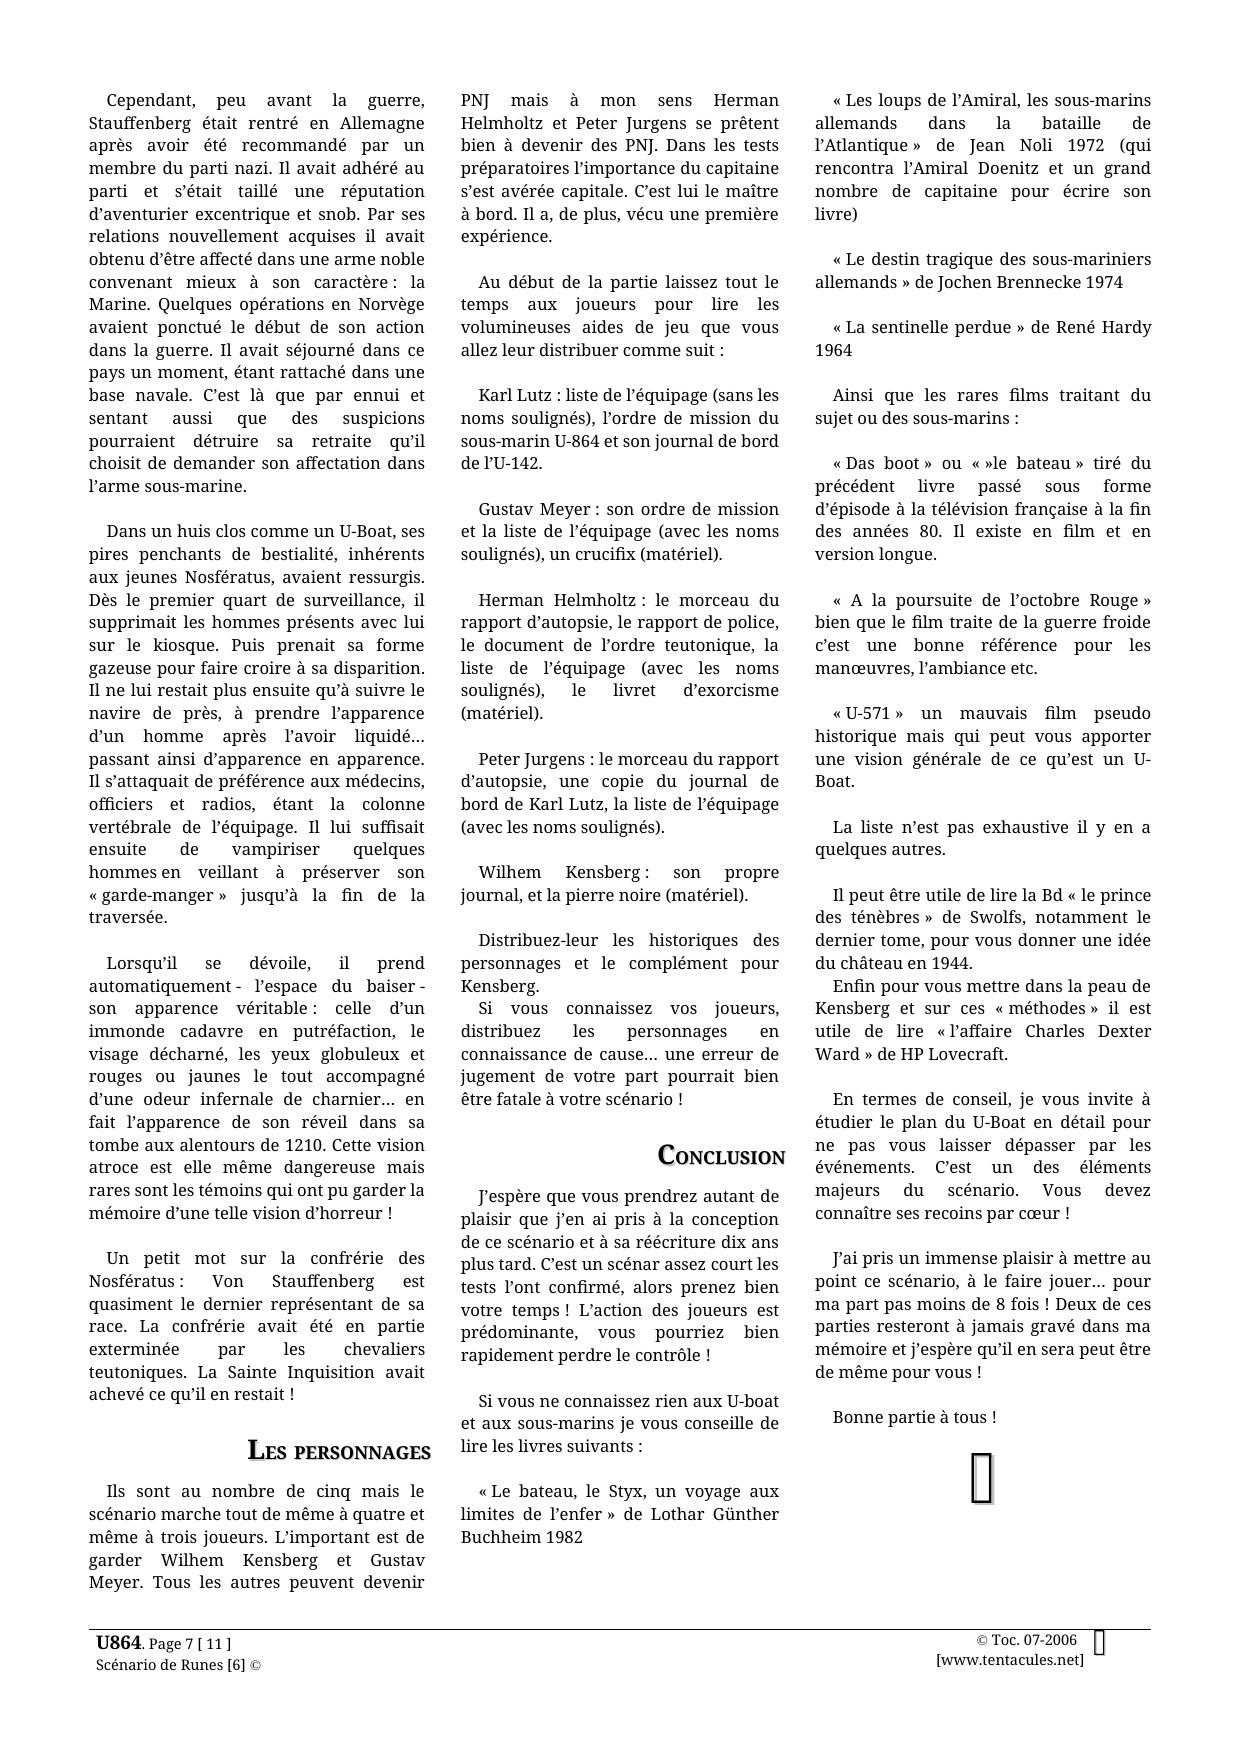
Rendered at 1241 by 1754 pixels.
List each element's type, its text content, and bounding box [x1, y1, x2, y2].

text Herman Helmholtz : le morceau du rapport d’autopsie, le rapport de police, le document de l’ordre teutonique, la liste de l’équipage (avec les noms soulignés), le livret d’exorcisme (matériel). [461, 588, 779, 724]
text Il peut être utile de lire la Bd « le prince des ténèbres » de Swolfs, notamment le dernier tome, pour vous donner une idée du château en 1944. [815, 883, 1151, 974]
text Enfin pour vous mettre dans la peau de Kensberg et sur ces « méthodes » il est utile de lire « l’affaire Charles Dexter Ward » de HP Lovecraft. [815, 974, 1151, 1065]
subtitle Conclusion [448, 1136, 785, 1172]
text PNJ mais à mon sens Herman Helmholtz et Peter Jurgens se prêtent bien à devenir des PNJ. Dans les tests préparatoires l’importance du capitaine s’est avérée capitale. C’est lui le maître à bord. Il a, de plus, vécu une première expérience. [461, 89, 779, 248]
text Wilhem Kensberg : son propre journal, et la pierre noire (matériel). [461, 861, 779, 906]
text Ils sont au nombre de cinq mais le scénario marche tout de même à quatre et même à trois joueurs. L’important est de garder Wilhem Kensberg et Gustav Meyer. Tous les autres peuvent devenir [89, 1480, 425, 1594]
text Peter Jurgens : le morceau du rapport d’autopsie, une copie du journal de bord de Karl Lutz, la liste de l’équipage (avec les noms soulignés). [461, 747, 779, 838]
text Ainsi que les rares films traitant du sujet ou des sous-marins : [815, 384, 1151, 429]
text Distribuez-leur les historiques des personnages et le complément pour Kensberg. [461, 929, 779, 997]
text « La sentinelle perdue » de René Hardy 1964 [815, 316, 1151, 361]
text Gustav Meyer : son ordre de mission et la liste de l’équipage (avec les noms soulignés), un crucifix (matériel). [461, 497, 779, 566]
text « A la poursuite de l’octobre Rouge » bien que le film traite de la guerre froide c’est une bonne référence pour les manœuvres, l’ambiance etc. [815, 588, 1151, 679]
text J’espère que vous prendrez autant de plaisir que j’en ai pris à la conception de ce scénario et à sa réécriture dix ans plus tard. C’est un scénar assez court les tests l’ont confirmé, alors prenez bien votre temps ! L’action des joueurs est prédominante, vous pourriez bien rapidement perdre le contrôle ! [461, 1185, 779, 1367]
text « Das boot » ou « »le bateau » tiré du précédent livre passé sous forme d’épisode à la télévision française à la fin des années 80. Il existe en film et en version longue. [815, 452, 1151, 566]
text En termes de conseil, je vous invite à étudier le plan du U-Boat en détail pour ne pas vous laisser dépasser par les événements. C’est un des éléments majeurs du scénario. Vous devez connaître ses recoins par cœur ! [815, 1088, 1151, 1224]
text « U-571 » un mauvais film pseudo historique mais qui peut vous apporter une vision générale de ce qu’est un U-Boat. [815, 702, 1151, 793]
text « Le bateau, le Styx, un voyage aux limites de l’enfer » de Lothar Günther Buchheim 1982 [461, 1480, 779, 1548]
text Lorsqu’il se dévoile, il prend automatiquement - l’espace du baiser - son apparence véritable : celle d’un immonde cadavre en putréfaction, le visage décharné, les yeux globuleux et rouges ou jaunes le tout accompagné d’une odeur infernale de charnier… en fait l’apparence de son réveil dans sa tombe aux alentours de 1210. Cette vision atroce est elle même dangereuse mais rares sont les témoins qui ont pu garder la mémoire d’une telle vision d’horreur ! [89, 952, 425, 1224]
text « Le destin tragique des sous-mariniers allemands » de Jochen Brennecke 1974 [815, 248, 1151, 293]
text Cependant, peu avant la guerre, Stauffenberg était rentré en Allemagne après avoir été recommandé par un membre du parti nazi. Il avait adhéré au parti et s’était taillé une réputation d’aventurier excentrique et snob. Par ses relations nouvellement acquises il avait obtenu d’être affecté dans une arme noble convenant mieux à son caractère : la Marine. Quelques opérations en Norvège avaient ponctué le début de son action dans la guerre. Il avait séjourné dans ce pays un moment, étant rattaché dans une base navale. C’est là que par ennui et sentant aussi que des suspicions pourraient détruire sa retraite qu’il choisit de demander son affectation dans l’arme sous-marine. [89, 89, 425, 497]
subtitle Les personnages [76, 1431, 431, 1468]
text J’ai pris un immense plaisir à mettre au point ce scénario, à le faire jouer… pour ma part pas moins de 8 fois ! Deux de ces parties resteront à jamais gravé dans ma mémoire et j’espère qu’il en sera peut être de même pour vous ! [815, 1247, 1151, 1383]
text Un petit mot sur la confrérie des Nosfératus : Von Stauffenberg est quasiment le dernier représentant de sa race. La confrérie avait été en partie exterminée par les chevaliers teutoniques. La Sainte Inquisition avait achevé ce qu’il en restait ! [89, 1247, 425, 1406]
text Karl Lutz : liste de l’équipage (sans les noms soulignés), l’ordre de mission du sous-marin U-864 et son journal de bord de l’U-142. [461, 384, 779, 475]
text  [815, 1451, 1151, 1519]
text Dans un huis clos comme un U-Boat, ses pires penchants de bestialité, inhérents aux jeunes Nosfératus, avaient ressurgis. Dès le premier quart de surveillance, il supprimait les hommes présents avec lui sur le kiosque. Puis prenait sa forme gazeuse pour faire croire à sa disparition. Il ne lui restait plus ensuite qu’à suivre le navire de près, à prendre l’apparence d’un homme après l’avoir liquidé… passant ainsi d’apparence en apparence. Il s’attaquait de préférence aux médecins, officiers et radios, étant la colonne vertébrale de l’équipage. Il lui suffisait ensuite de vampiriser quelques hommes en veillant à préserver son « garde-manger » jusqu’à la fin de la traversée. [89, 520, 425, 929]
text La liste n’est pas exhaustive il y en a quelques autres. [815, 815, 1151, 861]
text Bonne partie à tous ! [815, 1406, 1151, 1428]
text « Les loups de l’Amiral, les sous-marins allemands dans la bataille de l’Atlantique » de Jean Noli 1972 (qui rencontra l’Amiral Doenitz et un grand nombre de capitaine pour écrire son livre) [815, 89, 1151, 225]
text Si vous connaissez vos joueurs, distribuez les personnages en connaissance de cause… une erreur de jugement de votre part pourrait bien être fatale à votre scénario ! [461, 997, 779, 1111]
text Au début de la partie laissez tout le temps aux joueurs pour lire les volumineuses aides de jeu que vous allez leur distribuer comme suit : [461, 270, 779, 361]
text Si vous ne connaissez rien aux U-boat et aux sous-marins je vous conseille de lire les livres suivants : [461, 1389, 779, 1457]
